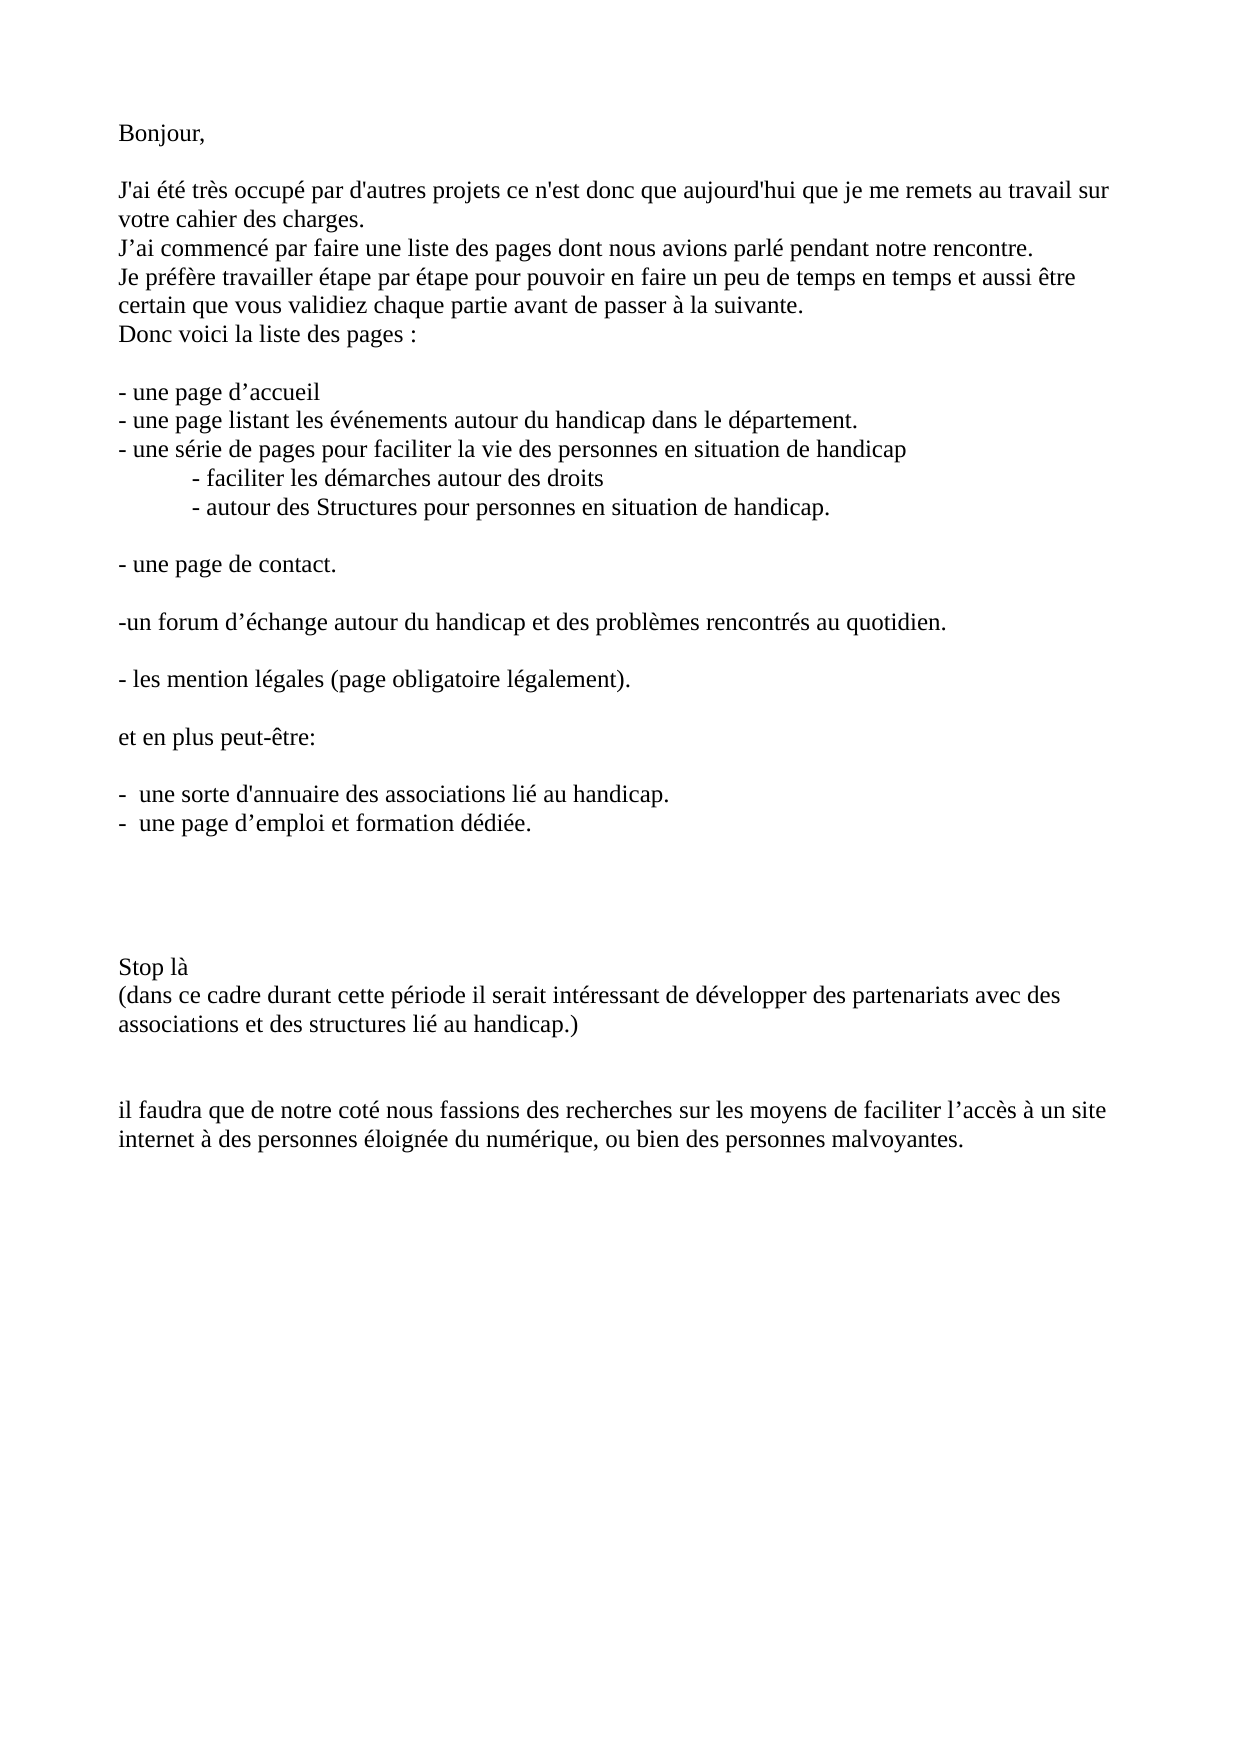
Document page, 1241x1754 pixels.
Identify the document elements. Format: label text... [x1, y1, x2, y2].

text Donc voici la liste des pages : [118, 319, 1122, 348]
text Stop là [118, 952, 1122, 981]
text - une page d’accueil [118, 377, 1122, 406]
text - une sorte d'annuaire des associations lié au handicap. [118, 779, 1122, 808]
text J'ai été très occupé par d'autres projets ce n'est donc que aujourd'hui que je me remets au travail sur votre cahier des charges. [118, 176, 1122, 233]
text - une page listant les événements autour du handicap dans le département. [118, 406, 1122, 434]
text - faciliter les démarches autour des droits [118, 463, 1122, 492]
text -un forum d’échange autour du handicap et des problèmes rencontrés au quotidien. [118, 607, 1122, 636]
text J’ai commencé par faire une liste des pages dont nous avions parlé pendant notre rencontre. [118, 233, 1122, 262]
text - une série de pages pour faciliter la vie des personnes en situation de handicap [118, 434, 1122, 463]
text - une page de contact. [118, 549, 1122, 578]
text - autour des Structures pour personnes en situation de handicap. [118, 492, 1122, 521]
text Bonjour, [118, 118, 1122, 147]
text Je préfère travailler étape par étape pour pouvoir en faire un peu de temps en temps et aussi être certain que vous validiez chaque partie avant de passer à la suivante. [118, 262, 1122, 319]
text et en plus peut-être: [118, 722, 1122, 751]
text - une page d’emploi et formation dédiée. [118, 808, 1122, 837]
text (dans ce cadre durant cette période il serait intéressant de développer des partenariats avec des associations et des structures lié au handicap.) [118, 981, 1122, 1038]
text il faudra que de notre coté nous fassions des recherches sur les moyens de faciliter l’accès à un site internet à des personnes éloignée du numérique, ou bien des personnes malvoyantes. [118, 1096, 1122, 1153]
text - les mention légales (page obligatoire légalement). [118, 664, 1122, 693]
